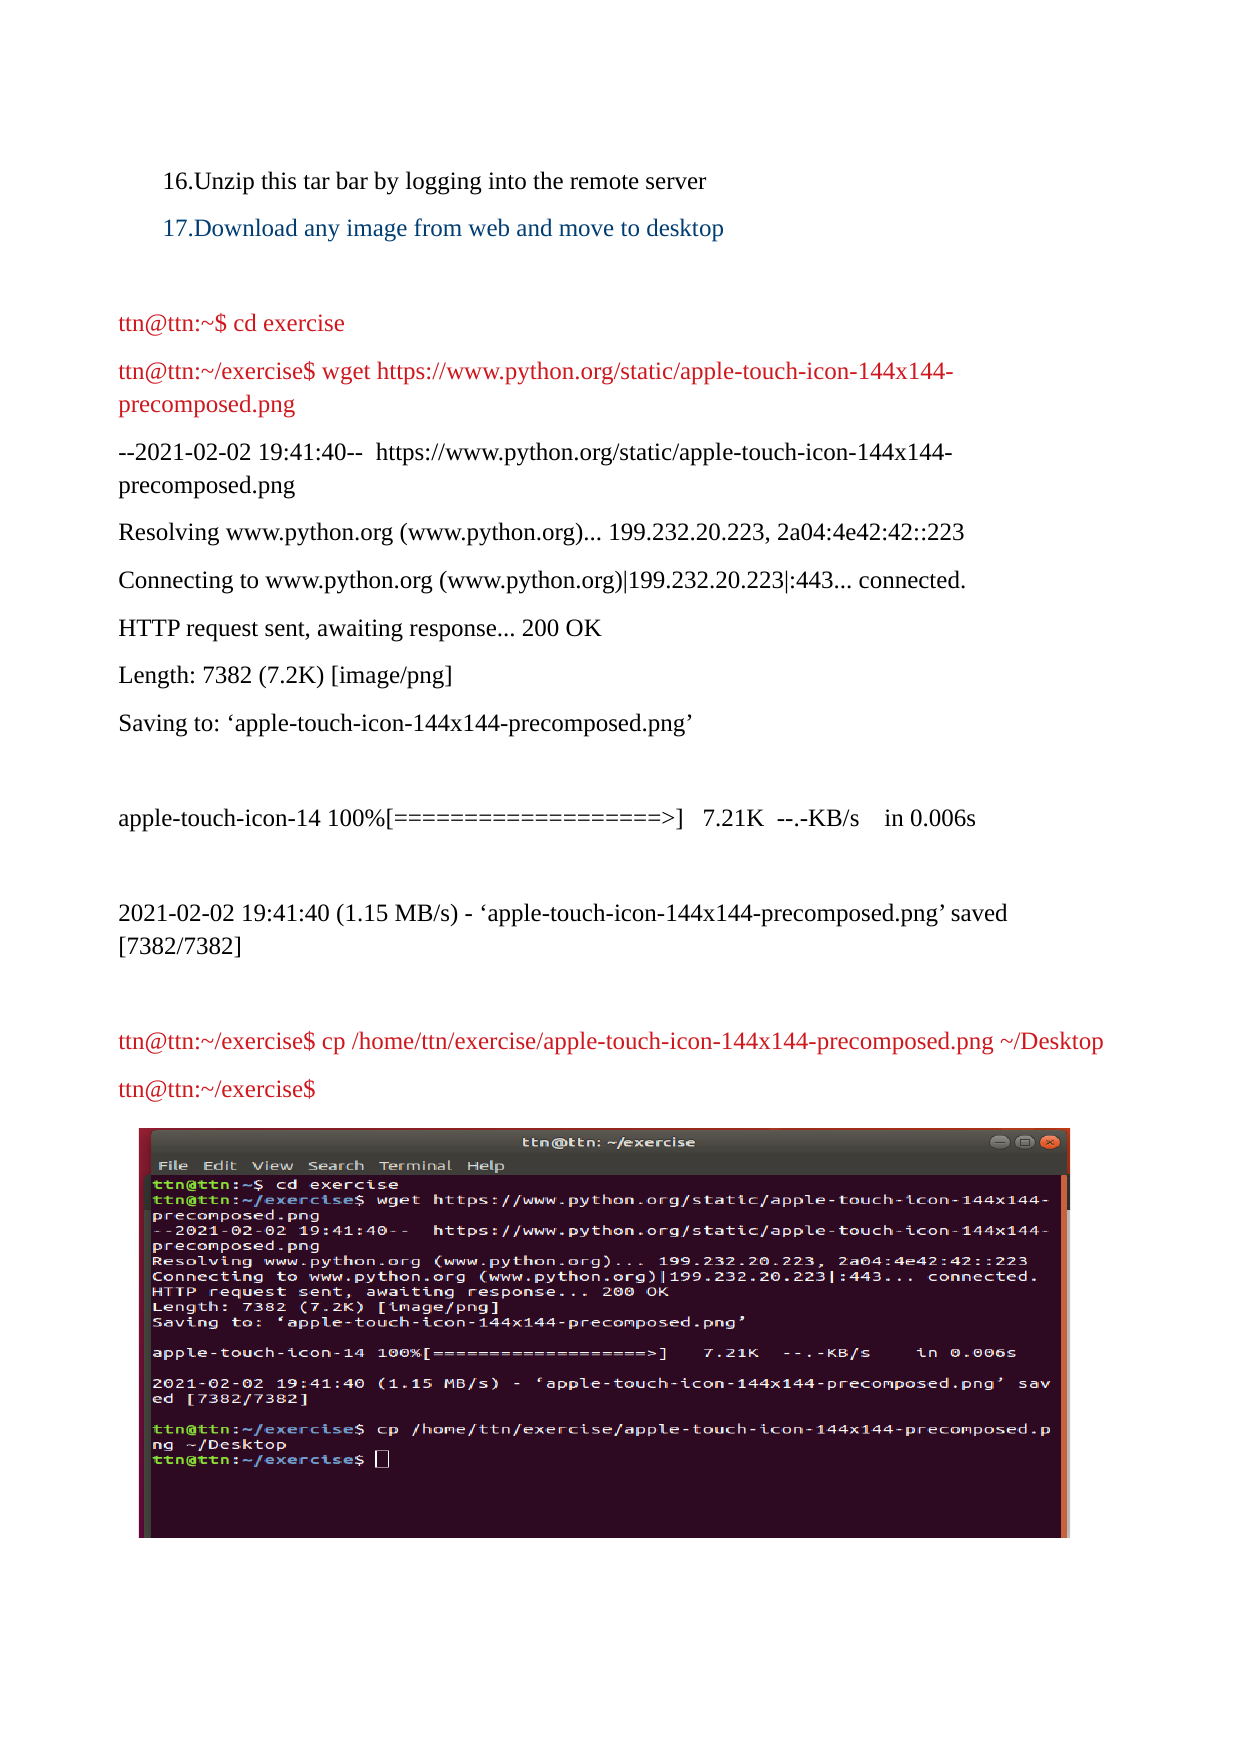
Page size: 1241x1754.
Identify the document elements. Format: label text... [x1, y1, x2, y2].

text HTTP request sent, awaiting response... 200 OK [118, 613, 1122, 641]
text ttn@ttn:~/exercise$ [118, 1074, 1122, 1103]
text 2021-02-02 19:41:40 (1.15 MB/s) - ‘apple-touch-icon-144x144-precomposed.png’ saved [7382/7382] [118, 898, 1122, 960]
text ttn@ttn:~$ cd exercise [118, 308, 1122, 337]
text Connecting to www.python.org (www.python.org)|199.232.20.223|:443... connected. [118, 565, 1122, 594]
text ttn@ttn:~/exercise$ wget https://www.python.org/static/apple-touch-icon-144x144-precomposed.png [118, 356, 1122, 418]
text --2021-02-02 19:41:40-- https://www.python.org/static/apple-touch-icon-144x144-precomposed.png [118, 437, 1122, 498]
text ttn@ttn:~/exercise$ cp /home/ttn/exercise/apple-touch-icon-144x144-precomposed.png ~/Desktop [118, 1026, 1122, 1055]
text Resolving www.python.org (www.python.org)... 199.232.20.223, 2a04:4e42:42::223 [118, 517, 1122, 546]
text apple-touch-icon-14 100%[===================>] 7.21K --.-KB/s in 0.006s [118, 803, 1122, 832]
list Download any image from web and move to desktop [162, 213, 1122, 242]
picture [138, 1128, 1071, 1538]
list Unzip this tar bar by logging into the remote server [162, 166, 1122, 194]
text Length: 7382 (7.2K) [image/png] [118, 660, 1122, 689]
text Saving to: ‘apple-touch-icon-144x144-precomposed.png’ [118, 708, 1122, 737]
